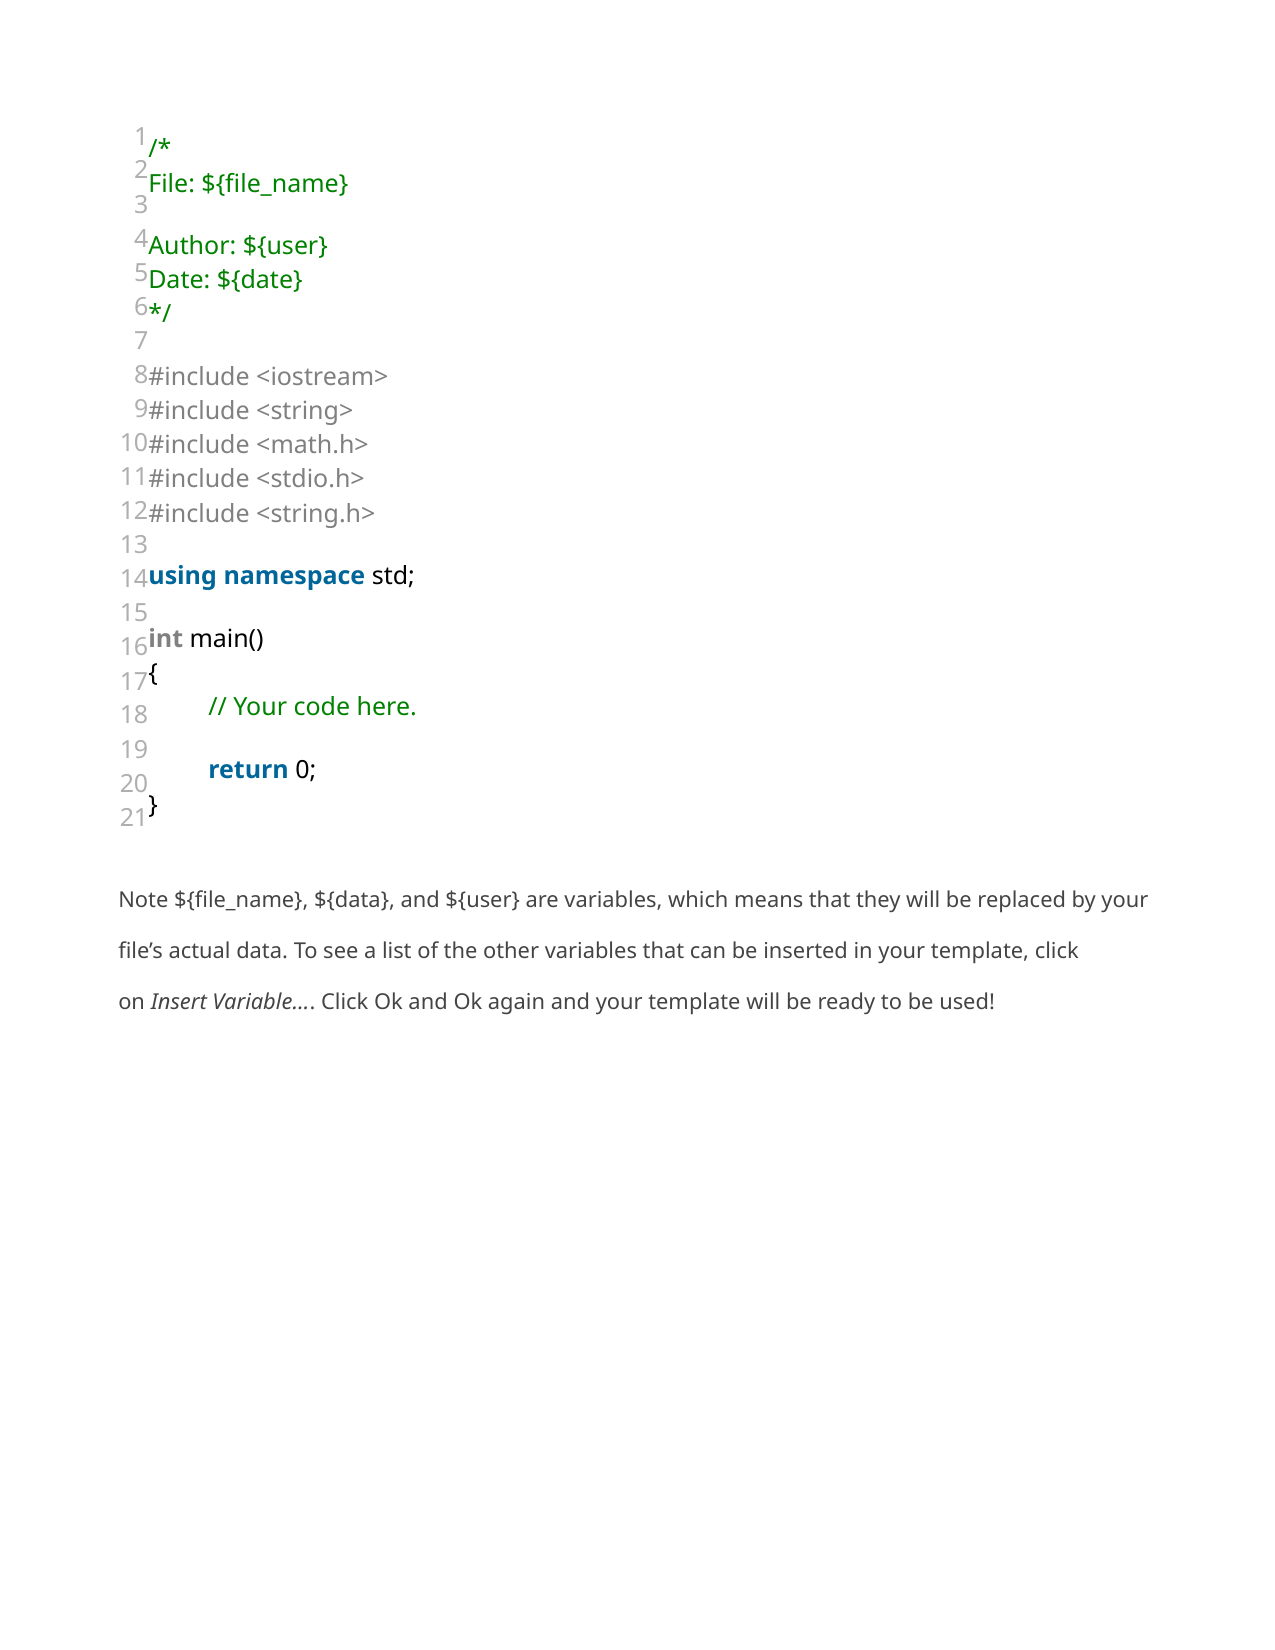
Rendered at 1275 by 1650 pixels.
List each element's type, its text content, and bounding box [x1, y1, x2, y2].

text Note ${file_name}, ${data}, and ${user} are variables, which means that they will be replaced by your file’s actual data. To see a list of the other variables that can be inserted in your template, click on Insert Variable…. Click Ok and Ok again and your template will be ready to be used! [118, 884, 1157, 1016]
table_header 1 2 3 4 5 6 7 8 9 10 11 12 13 14 15 16 17 18 19 20 21 [118, 118, 148, 833]
table_header /* File: ${file_name} Author: ${user} Date: ${date} */ #include <iostream> #include <string> #include <math.h> #include <stdio.h> #include <string.h> using namespace std; int main() { // Your code here. return 0; } [148, 118, 462, 833]
